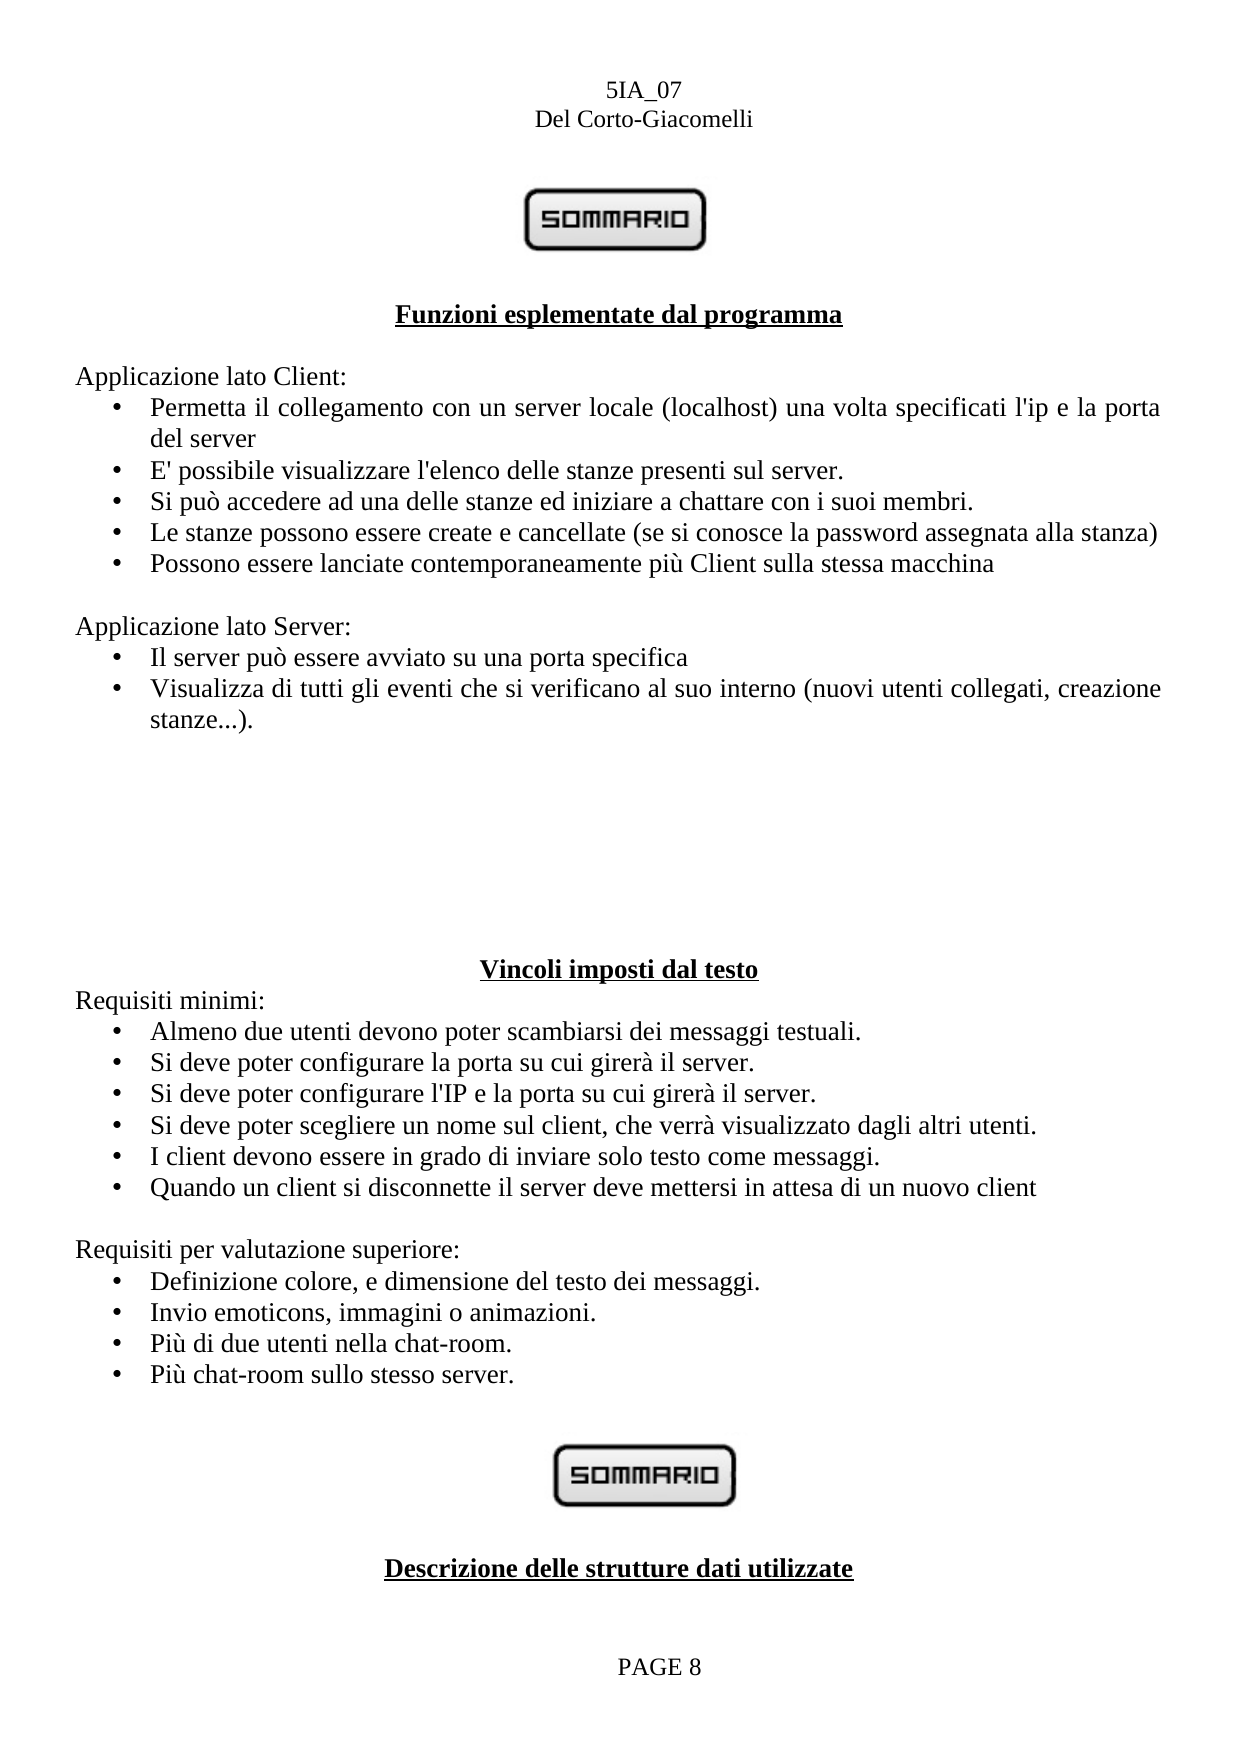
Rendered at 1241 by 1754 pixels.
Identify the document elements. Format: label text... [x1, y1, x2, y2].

list Più di due utenti nella chat-room. [112, 1327, 1162, 1358]
list Permetta il collegamento con un server locale (localhost) una volta specificati l'ip e la porta del server [112, 391, 1162, 454]
subtitle Descrizione delle strutture dati utilizzate [75, 1552, 1162, 1583]
list Si deve poter configurare la porta su cui girerà il server. [112, 1046, 1162, 1077]
list Definizione colore, e dimensione del testo dei messaggi. [112, 1265, 1162, 1296]
list Quando un client si disconnette il server deve mettersi in attesa di un nuovo client [112, 1171, 1162, 1202]
list Il server può essere avviato su una porta specifica [112, 641, 1162, 672]
list Visualizza di tutti gli eventi che si verificano al suo interno (nuovi utenti collegati, creazione stanze...). [112, 672, 1162, 735]
subtitle Funzioni esplementate dal programma [75, 298, 1162, 329]
text Requisiti minimi: [75, 984, 1162, 1015]
text Applicazione lato Client: [75, 360, 1162, 391]
picture [525, 1432, 772, 1522]
list Si deve poter scegliere un nome sul client, che verrà visualizzato dagli altri utenti. [112, 1109, 1162, 1140]
text Requisiti per valutazione superiore: [75, 1234, 1162, 1265]
list Le stanze possono essere create e cancellate (se si conosce la password assegnata alla stanza) [112, 516, 1162, 547]
picture [496, 176, 742, 266]
list E' possibile visualizzare l'elenco delle stanze presenti sul server. [112, 454, 1162, 485]
list Invio emoticons, immagini o animazioni. [112, 1296, 1162, 1327]
list Almeno due utenti devono poter scambiarsi dei messaggi testuali. [112, 1015, 1162, 1046]
list Si può accedere ad una delle stanze ed iniziare a chattare con i suoi membri. [112, 485, 1162, 516]
subtitle Vincoli imposti dal testo [75, 953, 1162, 984]
list I client devono essere in grado di inviare solo testo come messaggi. [112, 1140, 1162, 1171]
text Applicazione lato Server: [75, 610, 1162, 641]
list Si deve poter configurare l'IP e la porta su cui girerà il server. [112, 1077, 1162, 1109]
list Possono essere lanciate contemporaneamente più Client sulla stessa macchina [112, 547, 1162, 579]
list Più chat-room sullo stesso server. [112, 1358, 1162, 1390]
